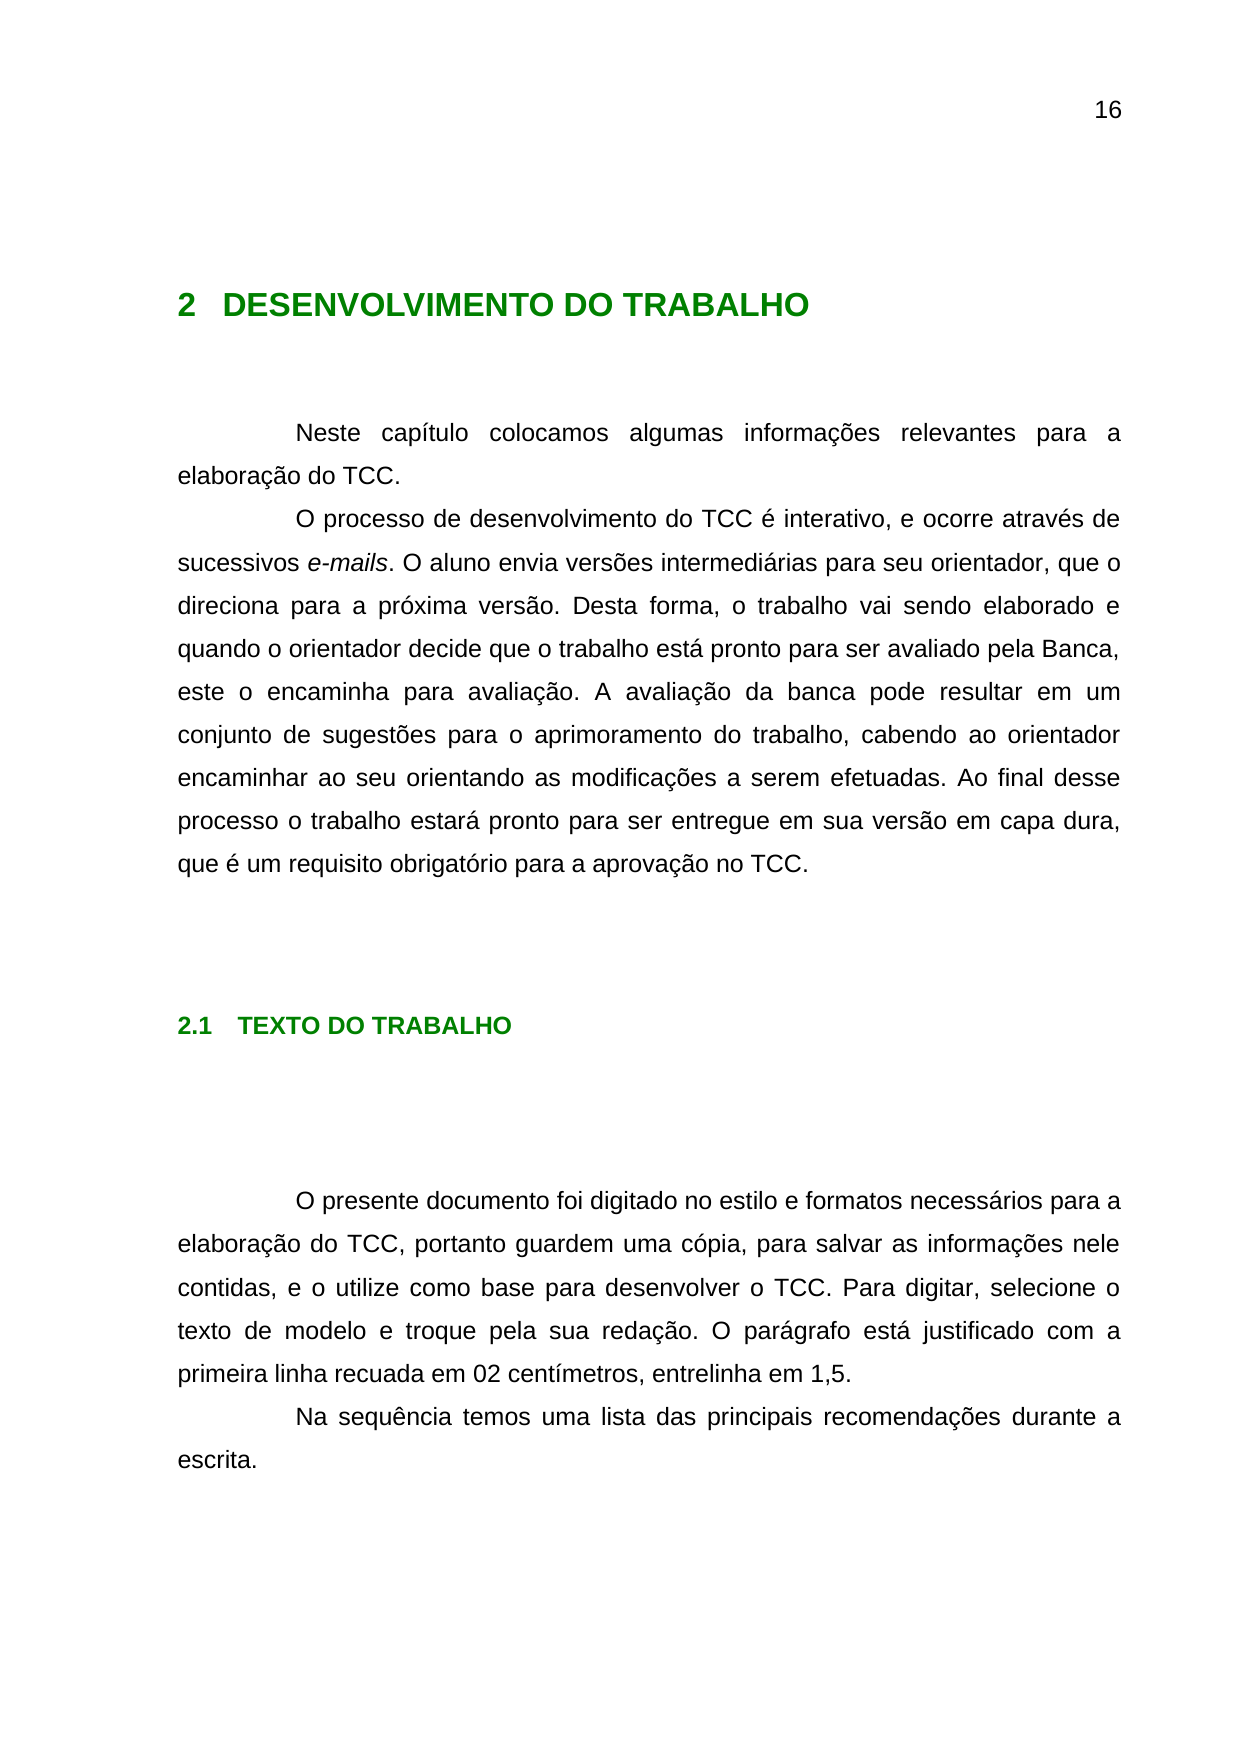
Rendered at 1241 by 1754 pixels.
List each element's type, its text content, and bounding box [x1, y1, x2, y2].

subtitle DESENVOLVIMENTO DO TRABALHO [177, 286, 1122, 324]
text O processo de desenvolvimento do TCC é interativo, e ocorre através de sucessivos e-mails. O aluno envia versões intermediárias para seu orientador, que o direciona para a próxima versão. Desta forma, o trabalho vai sendo elaborado e quando o orientador decide que o trabalho está pronto para ser avaliado pela Banca, este o encaminha para avaliação. A avaliação da banca pode resultar em um conjunto de sugestões para o aprimoramento do trabalho, cabendo ao orientador encaminhar ao seu orientando as modificações a serem efetuadas. Ao final desse processo o trabalho estará pronto para ser entregue em sua versão em capa dura, que é um requisito obrigatório para a aprovação no TCC. [177, 504, 1122, 878]
text O presente documento foi digitado no estilo e formatos necessários para a elaboração do TCC, portanto guardem uma cópia, para salvar as informações nele contidas, e o utilize como base para desenvolver o TCC. Para digitar, selecione o texto de modelo e troque pela sua redação. O parágrafo está justificado com a primeira linha recuada em 02 centímetros, entrelinha em 1,5. [177, 1186, 1122, 1387]
text Na sequência temos uma lista das principais recomendações durante a escrita. [177, 1402, 1122, 1474]
subtitle TEXTO DO TRABALHO [177, 1011, 1122, 1039]
text Neste capítulo colocamos algumas informações relevantes para a elaboração do TCC. [177, 418, 1122, 490]
